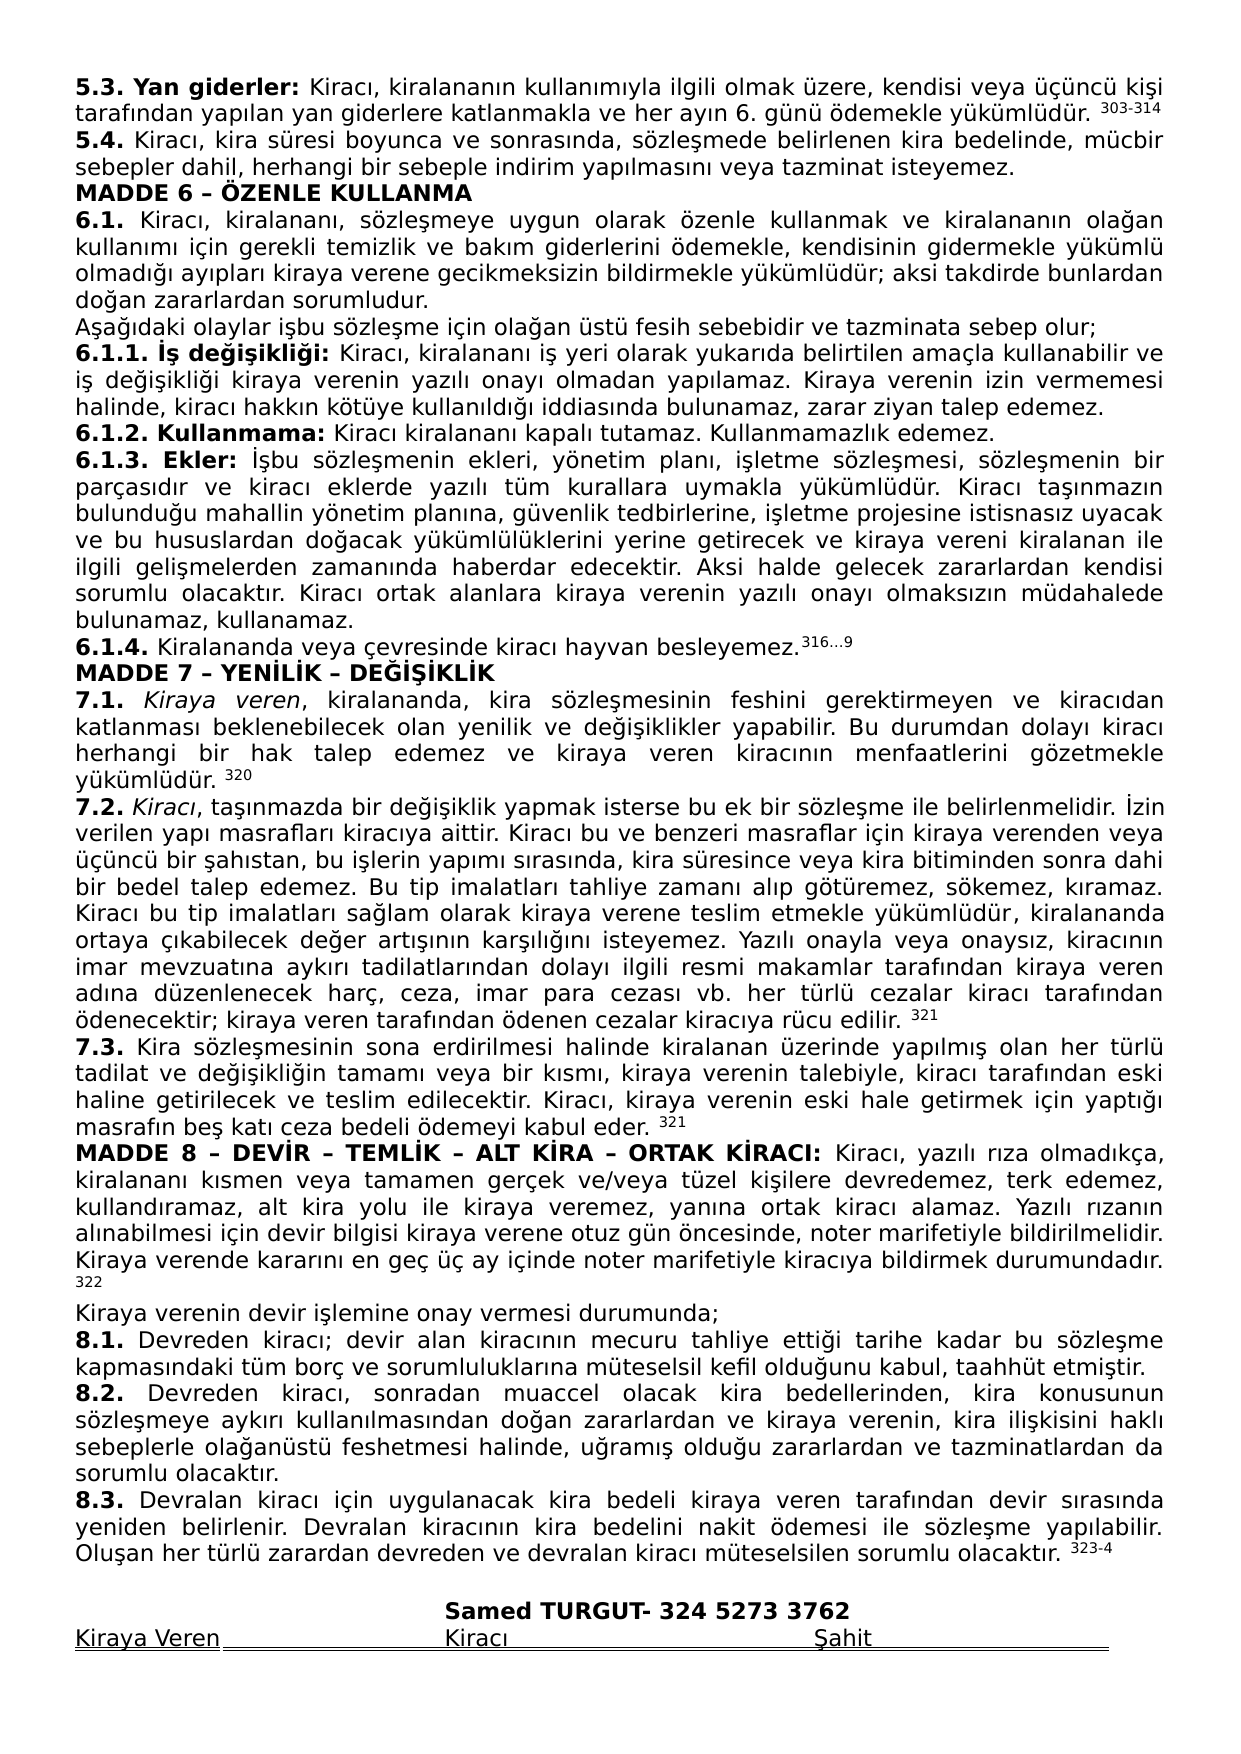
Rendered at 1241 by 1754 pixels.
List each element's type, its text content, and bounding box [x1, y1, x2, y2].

text 5.4. Kiracı, kira süresi boyunca ve sonrasında, sözleşmede belirlenen kira bedelinde, mücbir sebepler dahil, herhangi bir sebeple indirim yapılmasını veya tazminat isteyemez. [75, 127, 1165, 180]
text MADDE 6 – ÖZENLE KULLANMA [75, 180, 1165, 207]
text 6.1. Kiracı, kiralananı, sözleşmeye uygun olarak özenle kullanmak ve kiralananın olağan kullanımı için gerekli temizlik ve bakım giderlerini ödemekle, kendisinin gidermekle yükümlü olmadığı ayıpları kiraya verene gecikmeksizin bildirmekle yükümlüdür; aksi takdirde bunlardan doğan zararlardan sorumludur. [75, 207, 1165, 314]
text 7.1. Kiraya veren, kiralananda, kira sözleşmesinin feshini gerektirmeyen ve kiracıdan katlanması beklenebilecek olan yenilik ve değişiklikler yapabilir. Bu durumdan dolayı kiracı herhangi bir hak talep edemez ve kiraya veren kiracının menfaatlerini gözetmekle yükümlüdür. 320 [75, 687, 1165, 794]
text Kiraya verenin devir işlemine onay vermesi durumunda; [75, 1300, 1165, 1327]
text 6.1.1. İş değişikliği: Kiracı, kiralananı iş yeri olarak yukarıda belirtilen amaçla kullanabilir ve iş değişikliği kiraya verenin yazılı onayı olmadan yapılamaz. Kiraya verenin izin vermemesi halinde, kiracı hakkın kötüye kullanıldığı iddiasında bulunamaz, zarar ziyan talep edemez. [75, 340, 1165, 420]
text 7.3. Kira sözleşmesinin sona erdirilmesi halinde kiralanan üzerinde yapılmış olan her türlü tadilat ve değişikliğin tamamı veya bir kısmı, kiraya verenin talebiyle, kiracı tarafından eski haline getirilecek ve teslim edilecektir. Kiracı, kiraya verenin eski hale getirmek için yaptığı masrafın beş katı ceza bedeli ödemeyi kabul eder. 321 [75, 1034, 1165, 1140]
text 8.3. Devralan kiracı için uygulanacak kira bedeli kiraya veren tarafından devir sırasında yeniden belirlenir. Devralan kiracının kira bedelini nakit ödemesi ile sözleşme yapılabilir. Oluşan her türlü zarardan devreden ve devralan kiracı müteselsilen sorumlu olacaktır. 323-4 [75, 1487, 1165, 1567]
text 7.2. Kiracı, taşınmazda bir değişiklik yapmak isterse bu ek bir sözleşme ile belirlenmelidir. İzin verilen yapı masrafları kiracıya aittir. Kiracı bu ve benzeri masraflar için kiraya verenden veya üçüncü bir şahıstan, bu işlerin yapımı sırasında, kira süresince veya kira bitiminden sonra dahi bir bedel talep edemez. Bu tip imalatları tahliye zamanı alıp götüremez, sökemez, kıramaz. Kiracı bu tip imalatları sağlam olarak kiraya verene teslim etmekle yükümlüdür, kiralananda ortaya çıkabilecek değer artışının karşılığını isteyemez. Yazılı onayla veya onaysız, kiracının imar mevzuatına aykırı tadilatlarından dolayı ilgili resmi makamlar tarafından kiraya veren adına düzenlenecek harç, ceza, imar para cezası vb. her türlü cezalar kiracı tarafından ödenecektir; kiraya veren tarafından ödenen cezalar kiracıya rücu edilir. 321 [75, 794, 1165, 1034]
text 6.1.3. Ekler: İşbu sözleşmenin ekleri, yönetim planı, işletme sözleşmesi, sözleşmenin bir parçasıdır ve kiracı eklerde yazılı tüm kurallara uymakla yükümlüdür. Kiracı taşınmazın bulunduğu mahallin yönetim planına, güvenlik tedbirlerine, işletme projesine istisnasız uyacak ve bu hususlardan doğacak yükümlülüklerini yerine getirecek ve kiraya vereni kiralanan ile ilgili gelişmelerden zamanında haberdar edecektir. Aksi halde gelecek zararlardan kendisi sorumlu olacaktır. Kiracı ortak alanlara kiraya verenin yazılı onayı olmaksızın müdahalede bulunamaz, kullanamaz. [75, 447, 1165, 634]
text 5.3. Yan giderler: Kiracı, kiralananın kullanımıyla ilgili olmak üzere, kendisi veya üçüncü kişi tarafından yapılan yan giderlere katlanmakla ve her ayın 6. günü ödemekle yükümlüdür. 303-314 [75, 74, 1165, 127]
text MADDE 8 – DEVİR – TEMLİK – ALT KİRA – ORTAK KİRACI: Kiracı, yazılı rıza olmadıkça, kiralananı kısmen veya tamamen gerçek ve/veya tüzel kişilere devredemez, terk edemez, kullandıramaz, alt kira yolu ile kiraya veremez, yanına ortak kiracı alamaz. Yazılı rızanın alınabilmesi için devir bilgisi kiraya verene otuz gün öncesinde, noter marifetiyle bildirilmelidir. Kiraya verende kararını en geç üç ay içinde noter marifetiyle kiracıya bildirmek durumundadır. 322 [75, 1140, 1165, 1300]
text 6.1.4. Kiralananda veya çevresinde kiracı hayvan besleyemez.316…9 [75, 634, 1165, 660]
text Aşağıdaki olaylar işbu sözleşme için olağan üstü fesih sebebidir ve tazminata sebep olur; [75, 314, 1165, 340]
text 8.1. Devreden kiracı; devir alan kiracının mecuru tahliye ettiği tarihe kadar bu sözleşme kapmasındaki tüm borç ve sorumluluklarına müteselsil kefil olduğunu kabul, taahhüt etmiştir. [75, 1327, 1165, 1380]
text 8.2. Devreden kiracı, sonradan muaccel olacak kira bedellerinden, kira konusunun sözleşmeye aykırı kullanılmasından doğan zararlardan ve kiraya verenin, kira ilişkisini haklı sebeplerle olağanüstü feshetmesi halinde, uğramış olduğu zararlardan ve tazminatlardan da sorumlu olacaktır. [75, 1380, 1165, 1487]
text MADDE 7 – YENİLİK – DEĞİŞİKLİK [75, 660, 1165, 687]
text 6.1.2. Kullanmama: Kiracı kiralananı kapalı tutamaz. Kullanmamazlık edemez. [75, 420, 1165, 447]
